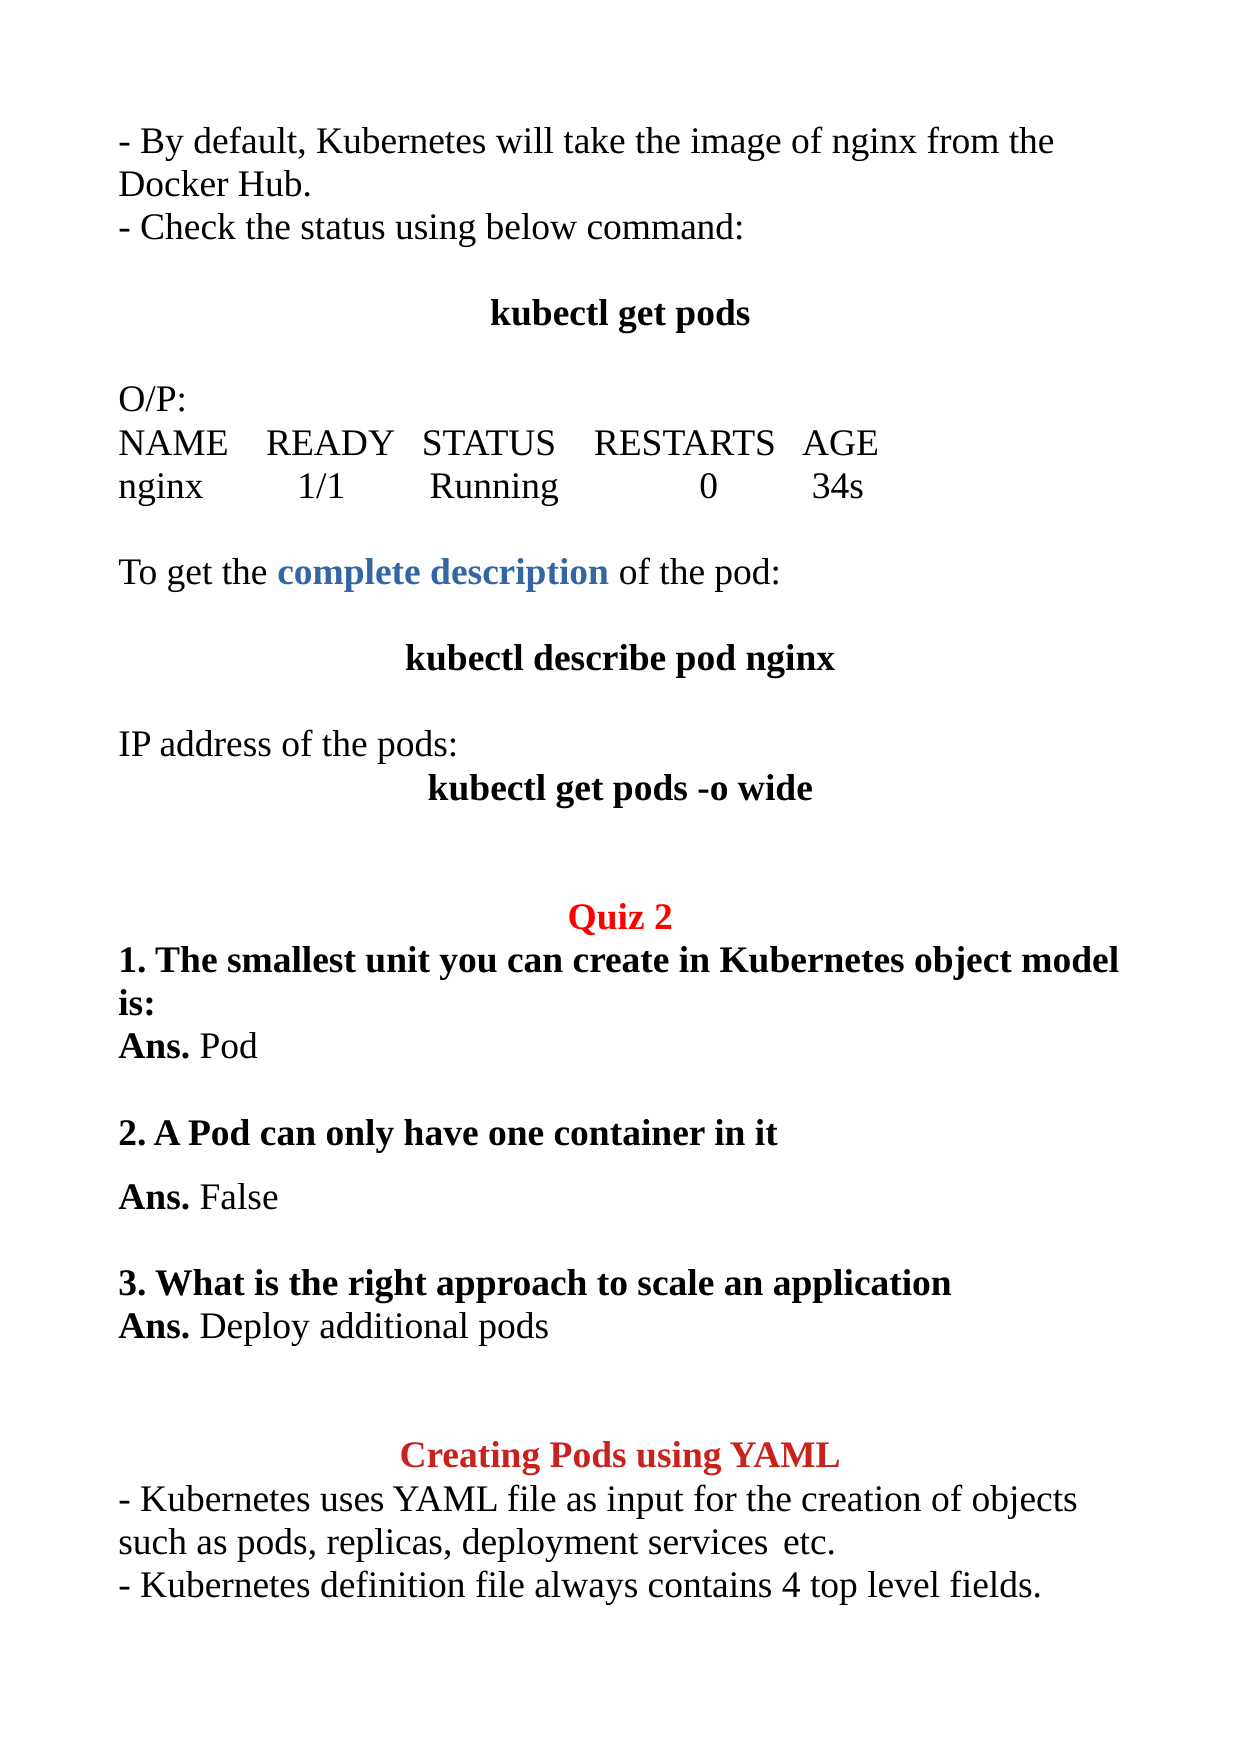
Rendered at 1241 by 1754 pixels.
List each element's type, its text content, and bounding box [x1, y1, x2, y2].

text Creating Pods using YAML [118, 1433, 1122, 1476]
text 2. A Pod can only have one container in it [118, 1110, 1122, 1153]
text - Kubernetes uses YAML file as input for the creation of objects such as pods, replicas, deployment services etc. [118, 1476, 1122, 1562]
text - Check the status using below command: [118, 204, 1122, 247]
text NAME READY STATUS RESTARTS AGE [118, 420, 1122, 463]
text 1. The smallest unit you can create in Kubernetes object model is: [118, 937, 1122, 1024]
text kubectl get pods [118, 291, 1122, 334]
text To get the complete description of the pod: [118, 549, 1122, 592]
text 3. What is the right approach to scale an application Ans. Deploy additional pods [118, 1260, 1122, 1347]
text - By default, Kubernetes will take the image of nginx from the Docker Hub. [118, 118, 1122, 204]
text Quiz 2 [118, 894, 1122, 937]
text O/P: [118, 377, 1122, 420]
text Ans. False [118, 1174, 1122, 1217]
text IP address of the pods: [118, 722, 1122, 765]
text - Kubernetes definition file always contains 4 top level fields. [118, 1562, 1122, 1605]
text kubectl describe pod nginx [118, 636, 1122, 679]
text kubectl get pods -o wide [118, 765, 1122, 808]
text nginx 1/1 Running 0 34s [118, 463, 1122, 506]
text Ans. Pod [118, 1024, 1122, 1067]
